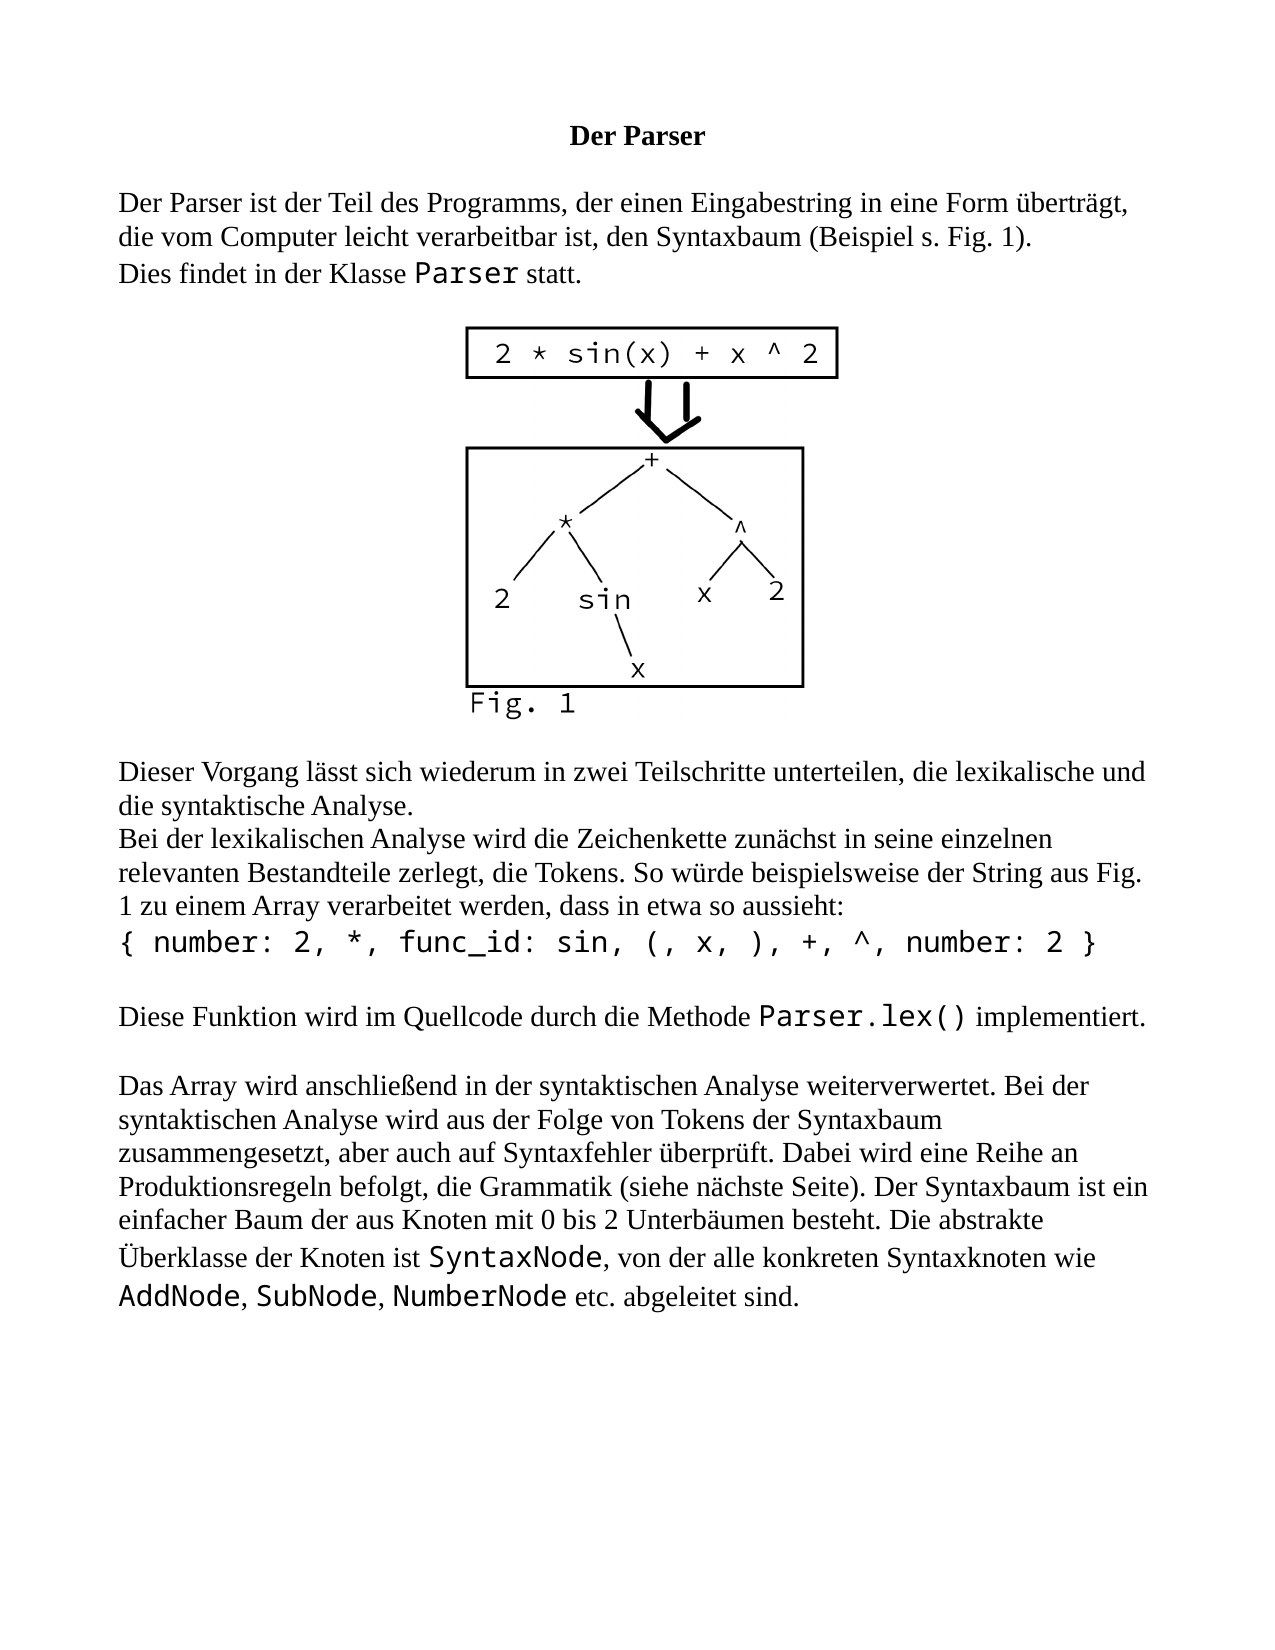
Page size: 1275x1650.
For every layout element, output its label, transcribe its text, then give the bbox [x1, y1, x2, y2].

text Bei der lexikalischen Analyse wird die Zeichenkette zunächst in seine einzelnen relevanten Bestandteile zerlegt, die Tokens. So würde beispielsweise der String aus Fig. 1 zu einem Array verarbeitet werden, dass in etwa so aussieht: [118, 821, 1157, 922]
text Dies findet in der Klasse Parser statt. [118, 252, 1157, 292]
text Das Array wird anschließend in der syntaktischen Analyse weiterverwertet. Bei der syntaktischen Analyse wird aus der Folge von Tokens der Syntaxbaum zusammengesetzt, aber auch auf Syntaxfehler überprüft. Dabei wird eine Reihe an Produktionsregeln befolgt, die Grammatik (siehe nächste Seite). Der Syntaxbaum ist ein einfacher Baum der aus Knoten mit 0 bis 2 Unterbäumen besteht. Die abstrakte Überklasse der Knoten ist SyntaxNode, von der alle konkreten Syntaxknoten wie AddNode, SubNode, NumberNode etc. abgeleitet sind. [118, 1068, 1157, 1315]
text Dieser Vorgang lässt sich wiederum in zwei Teilschritte unterteilen, die lexikalische und die syntaktische Analyse. [118, 754, 1157, 821]
text Der Parser [118, 118, 1157, 152]
picture [453, 320, 867, 721]
text Der Parser ist der Teil des Programms, der einen Eingabestring in eine Form überträgt, die vom Computer leicht verarbeitbar ist, den Syntaxbaum (Beispiel s. Fig. 1). [118, 185, 1157, 252]
text Diese Funktion wird im Quellcode durch die Methode Parser.lex() implementiert. [118, 995, 1157, 1035]
text { number: 2, *, func_id: sin, (, x, ), +, ^, number: 2 } [118, 922, 1157, 961]
